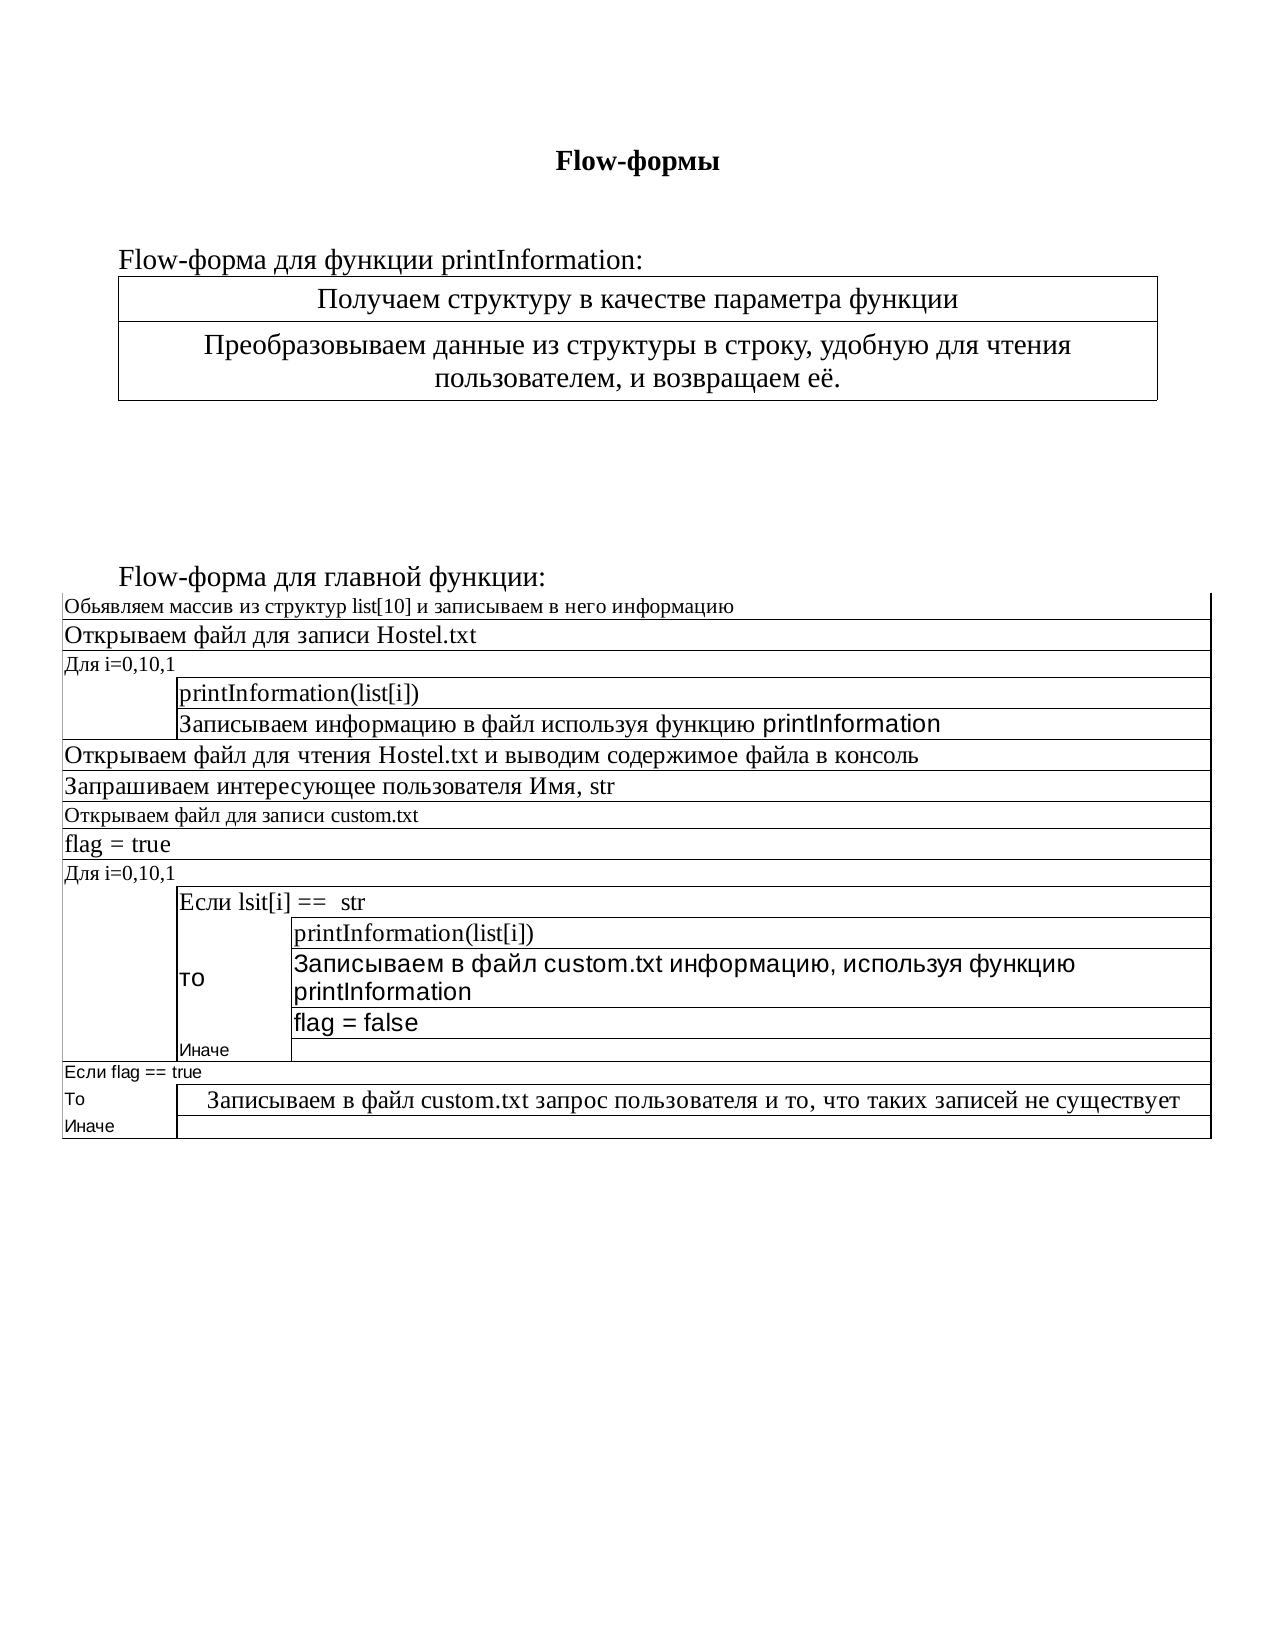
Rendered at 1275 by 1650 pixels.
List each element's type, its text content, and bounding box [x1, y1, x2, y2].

text Flow-форма для функции printInformation: [118, 242, 1157, 276]
table_cell Преобразовываем данные из структуры в строку, удобную для чтения пользователем, и возвращаем её. [119, 322, 1157, 399]
table_header Получаем структуру в качестве параметра функции [119, 277, 1157, 321]
subtitle Flow-формы [118, 143, 1157, 177]
text Flow-форма для главной функции: [118, 559, 1157, 593]
